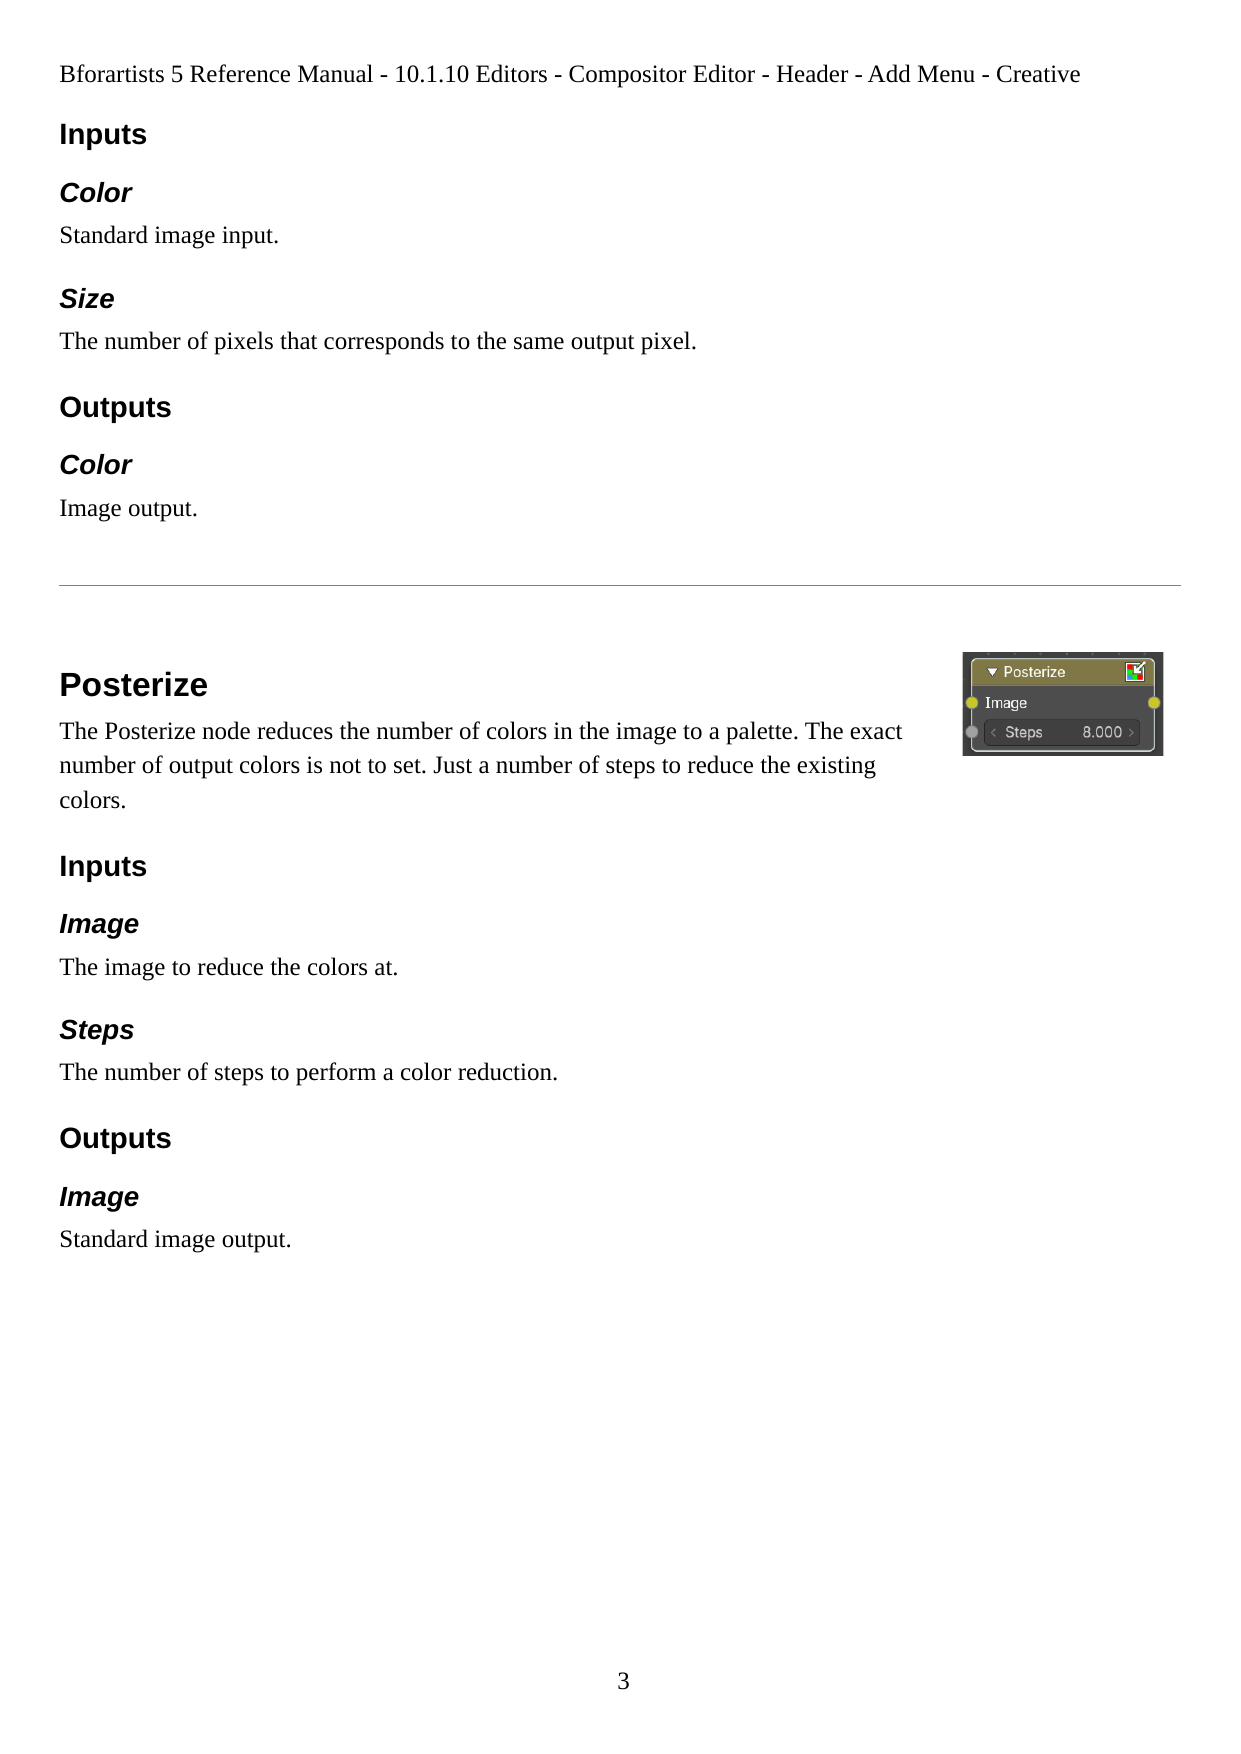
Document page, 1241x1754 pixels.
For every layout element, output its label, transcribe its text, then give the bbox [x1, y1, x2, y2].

subtitle Inputs [59, 848, 1181, 882]
text Standard image input. [59, 220, 1181, 249]
subtitle Outputs [59, 1121, 1181, 1155]
text The number of steps to perform a color reduction. [59, 1057, 1181, 1086]
subtitle [1164, 665, 1181, 703]
text Standard image output. [59, 1224, 1181, 1253]
subtitle Steps [59, 1013, 1181, 1045]
text Image output. [59, 493, 1181, 522]
subtitle Size [59, 282, 1181, 314]
subtitle Color [59, 176, 1181, 208]
text The number of pixels that corresponds to the same output pixel. [59, 326, 1181, 355]
subtitle Inputs [59, 117, 1181, 151]
subtitle Image [59, 1180, 1181, 1212]
subtitle Posterize [59, 665, 962, 703]
subtitle Image [59, 907, 1181, 939]
text The Posterize node reduces the number of colors in the image to a palette. The exact number of output colors is not to set. Just a number of steps to reduce the existing colors. [59, 716, 1181, 813]
subtitle Outputs [59, 390, 1181, 424]
subtitle Color [59, 449, 1181, 481]
picture [962, 652, 1164, 756]
text The image to reduce the colors at. [59, 952, 1181, 980]
